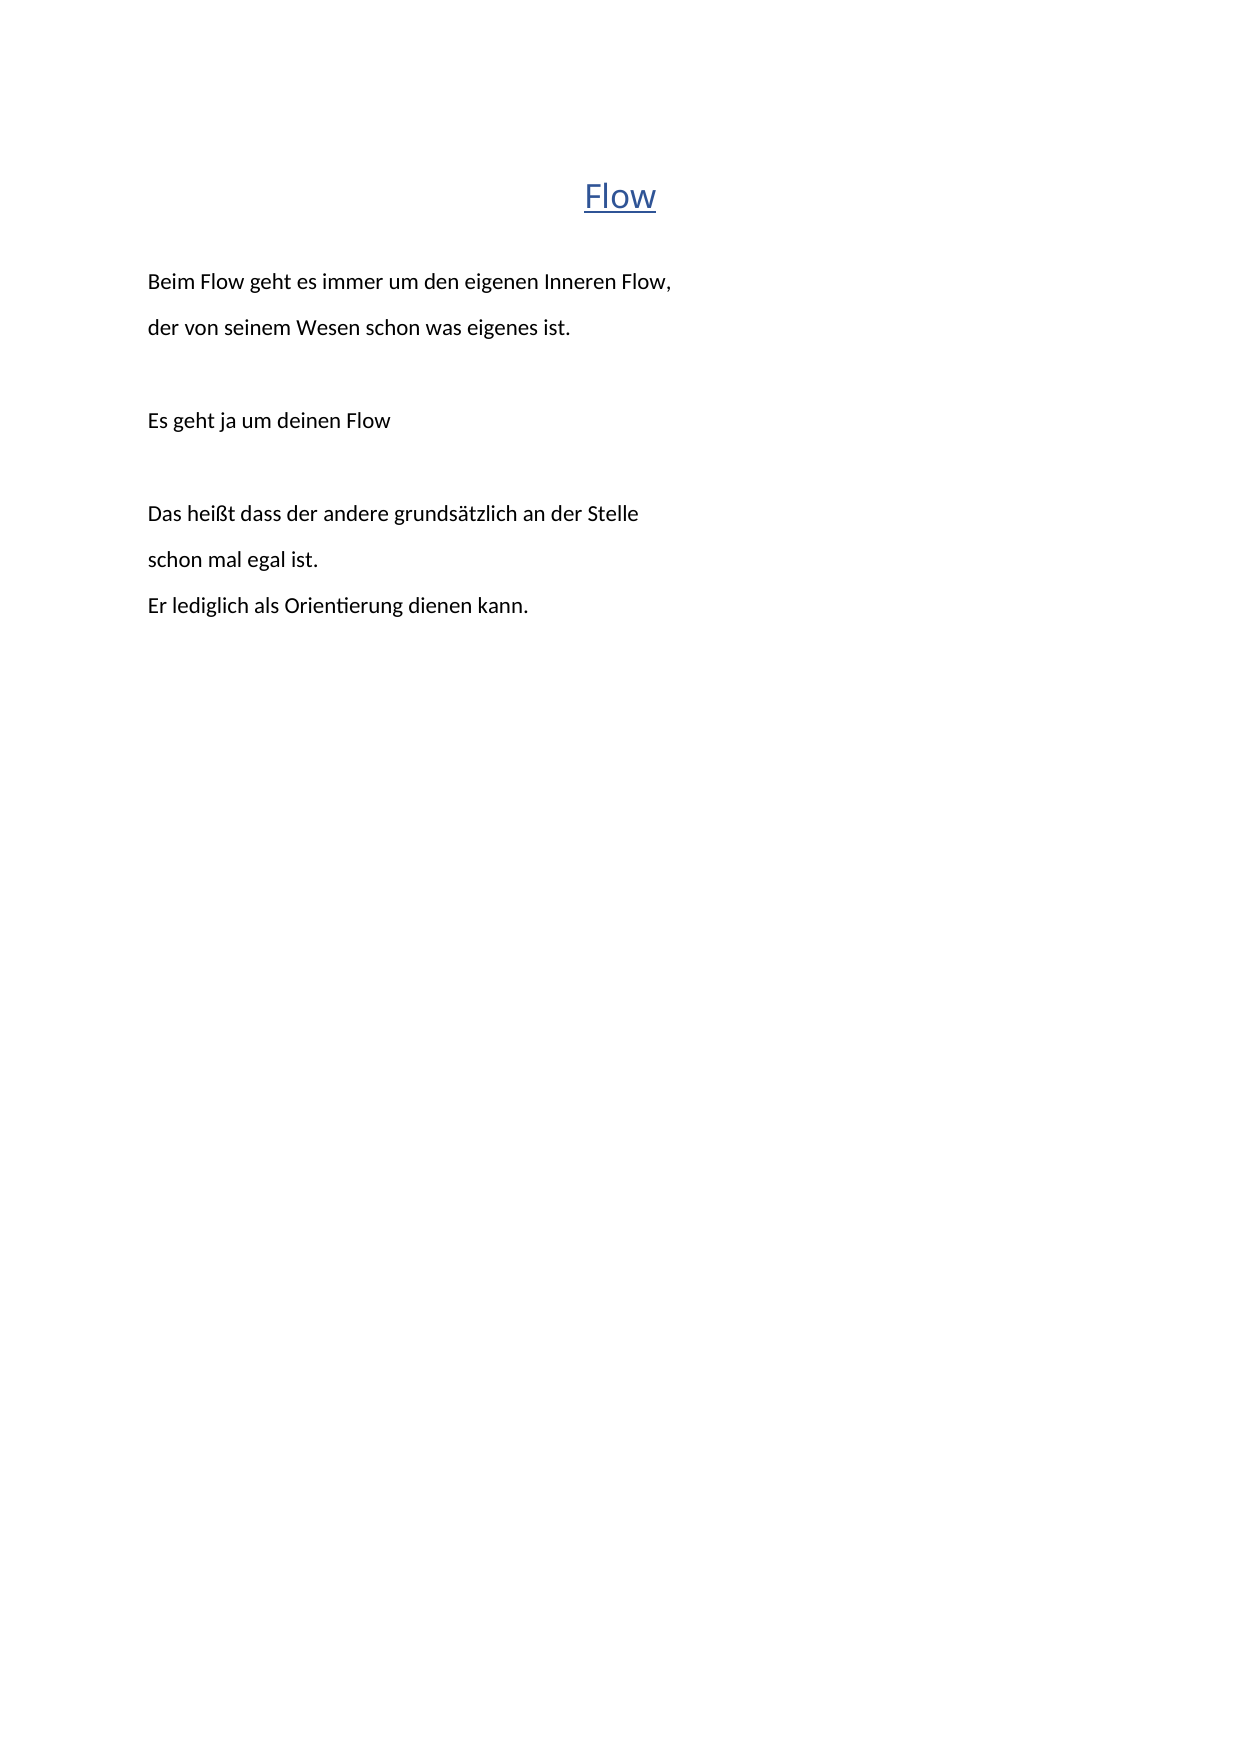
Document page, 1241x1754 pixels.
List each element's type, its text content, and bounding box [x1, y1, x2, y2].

text Das heißt dass der andere grundsätzlich an der Stelle [148, 499, 1093, 527]
text der von seinem Wesen schon was eigenes ist. [148, 313, 1093, 341]
text Es geht ja um deinen Flow [148, 406, 1093, 434]
text Er lediglich als Orientierung dienen kann. [148, 592, 1093, 619]
text Beim Flow geht es immer um den eigenen Inneren Flow, [148, 267, 1093, 295]
text schon mal egal ist. [148, 545, 1093, 573]
subtitle Flow [148, 173, 1093, 218]
